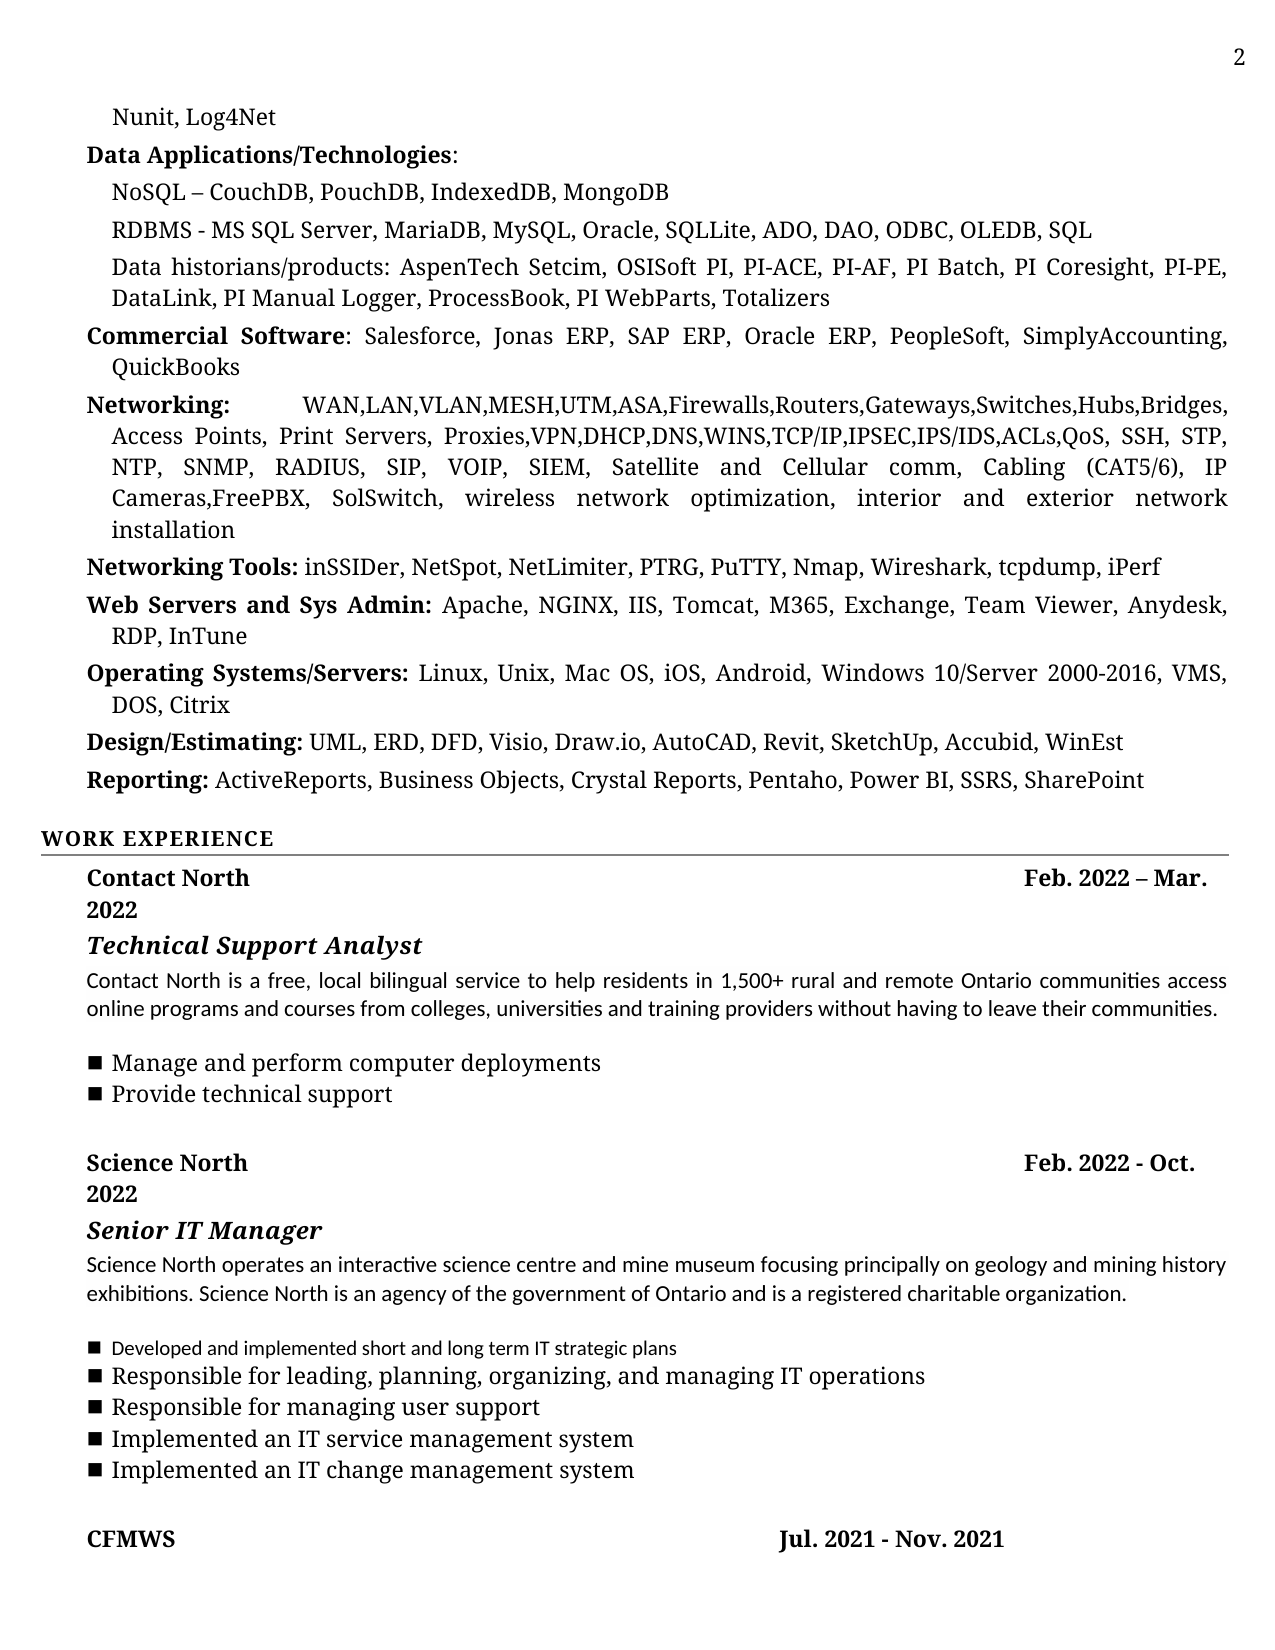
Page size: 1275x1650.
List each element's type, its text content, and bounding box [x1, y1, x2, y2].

table_cell [30, 856, 75, 1554]
table_cell Contact North Feb. 2022 – Mar. 2022 Technical Support Analyst Contact North is a free, local bilingual service to help residents in 1,500+ rural and remote Ontario communities access online programs and courses from colleges, universities and training providers without having to leave their communities. Manage and perform computer deployments Provide technical support Science North Feb. 2022 - Oct. 2022 Senior IT Manager Science North operates an interactive science centre and mine museum focusing principally on geology and mining history exhibitions. Science North is an agency of the government of Ontario and is a registered charitable organization. Developed and implemented short and long term IT strategic plans Responsible for leading, planning, organizing, and managing IT operations Responsible for managing user support Implemented an IT service management system Implemented an IT change management system CFMWS Jul. 2021 - Nov. 2021 Senior IT Manager/Project Director Working on behalf of the Chief of the Defence Staff and under the authority of the Defence Minister, CFMWS is a partner in the Defence enterprise, operating under the Non-Public Property framework, expending Public and Non-Public funds. CFMWS is a separate agency of the Defence team. CFMWS offers programs and services to support the changing needs of the Canadian Armed Forces (CAF) by enhancing their mental, social, physical and financial wellbeing. Acted in role as a project director for an enterprise backup solution Acted in role as a project director for cloud migration of IT services Sofvie Inc. Sep. 2019 - Jul. 2020 Product & Service Supervisor Sofvie is a software and service organization focused on minimizing workplace hazards and aligning workplace culture using Risk and EHS Management Software to generate collaborative intelligence. This enhances communication and redefines hazard and risk management in the workplace by intelligently analyzing data gathered from the front-line. Built on industry 4.0, Sofvie creates an accessible point of reference which aids in critical decision making processes. Managed direct reports in various roles of product development and tiered support Supervised direct reports in tiered support and service of customers and internal staff Mentored direct reports in full stack software development languages and frameworks including AngularJS, HTML, CSS, JavaScript, jQuery, node.js, Python, Groovy, SQL Acted as a subject matter expert on report development setting up a framework for the bulk conversion of previously developed reports to an open source solution (Pentaho) Acted as a subject matter expert on application security (Secure API, XSS, SQL Injection, Access Control, Logging & Monitoring) Managed the development of a standardized product API for integration with other software systems such as ERP’s Managed the agile project development plan, acted as scrum master, and performed sprint planning using JIRA Contributed to definition and implementation of service desk processes and procedures such as service level agreements, escalation management, and the framework for 24x7 product support Acted as a liaison between business stakeholders, product support, development staff, and other cross-functional teams both onsite and in remote locations to identify any system/functional gaps, pro-actively monitoring environments for efficiency and continuous improvements Implemented Git as a source code control management system and implemented a standard repository strategy for core product and customizations Supervised direct reports in continuous delivery and continuous integration (CI/CD) of products (DevOps) Managed best practices and standards in the product development of a secure risk management system Advocated for storage and accessibility of all product and company documentation, including meeting minutes Lead product quality assurance and implementation of automated testing framework Lead the software development of a cloud-native product from a legacy application Participated in product hosting strategy using SaaS model (cloud, on premise, hybrid). Established hosting strategies with leading cloud providers including AWS, Microsoft Azure, IBM, and Digital Ocean for global product delivery Providing leadership, direction and coaching to develop skills and organizational capabilities to meet/exceed strategic goals and achieve business results Coordinate escalations to identify and address business requirements gaps and loop back with Product Owner, as required Documentation and review of the Service Level Agreements with stakeholders, ensuring adherence to defined SLAs through daily operational meetings Participating in finalizing training & development plans for employees, and continuous progress tracking Manage relationships and coordinate work between different teams at different locations, including relationships with all suppliers and subcontractors, monitor supplier and subcontractor progress and adherence to the contracts Implemented a standard collaboration system (Microsoft Teams) Communicate with product owner, project resources, and 3rd party vendors on a proactive and on-going basis TESC Contracting Company Ltd. & SWSE Athletic Teams Nov. 2015 – Jul. 2019 IT Manager Established in 1976, TESC Contracting Company Ltd. has evolved into a multi-trade construction services provider specializing in industrial projects and plant/facility maintenance. With offices in Sudbury, Ontario and Saskatoon, Saskatchewan, they primarily serve the Industrial, Infrastructure and Institutional markets in multiple regions. Defined and implemented IT strategic initiatives based upon the company’s annual strategic business plan Defined company growth objectives in partnership with the business Built trusting relationships with key stakeholders serving as an advisor of technologies to improve effectiveness Defined technology roadmaps and overall technology vision Drove collaboration across multiple teams, business units and phases, aligning IT Systems with business operations Managed projects including the assessment of requirements, provisions of functional deliverables, milestone planning, project closure, and lessons learned Managed comprehensive IT portfolio and IT projects with direct reports and 3rd party resources Employee management (hiring, mentoring, training) Managed a 24x7 IT service desk utilizing ITIL framework for incident and problem management Implemented service level agreements (SLA) and escalation management for IT services (24x7 support) Implemented an interactive IT metrics reporting dashboard Implemented internal IT processes and procedures Implemented cost saving solutions in IT and areas of business, new technologies, policies, procedures, and standards Implemented customized CRM solution for business using Salesforce with integration to other systems Assisted in the implementation of a point of sale system at the Sudbury arena Managed IT infrastructure including Servers – Linux and Windows Server based, cloud and on premise hosting Storage – SAN and cloud based storage Backups – On premise and cloud based backups Network – Firewalls, UTM, switches, routers, site to site VPNs, etc. Security systems – Building alarm systems, surveillance systems, keyless entry using IoT Managed software licensing and contracts for all IT and IT related systems including: ERP, CRM, sales, accounting, HR, safety, and software for lines of business such as estimating, scaffolding, and construction projects Modernization of legacy applications (Time tracking system, project reporting, inventory management, safety information system, and HRIS) Managed internal web hosting of company websites using Apache as well as domain and DNS record management Implemented a security risk management framework including management, operational and physical security Server room / infrastructure security Auditing Mobile device management (MDM) and data loss prevention (DLP) on COPE and BYOD devices (InTune & SimpleMDM) Information classification, password management Email and web security gateways Network intrusion and prevention systems Enterprise anti-virus, anti-malware, and anti-ransomware Security awareness training (email security, phishing, vishing, etc) Secured software applications and internally developed applications Provided leadership, planning and estimating, cost tracking, presentations, and communication of the following key IT projects: Digital transformation (paperless and digital workflows) Global enterprise wireless network (Unified company wireless network in branch offices and job sites using RADIUS) Standard video conferencing and collaboration system (Microsoft Teams) Inventory management systems (IT assets and specific business areas such as tool shop and scaffolding) Standard web-based project reporting using HTML, CSS, JavaScript, and jQuery hosted in AWS Safety management information system (eCompliance) Company intranet (cloud based on Azure, single sign on using Azure AD) Global VoIP system (migrated from analogue/POTS lines to VoIP system using FreePBX and SIP phones) Communicate with project stakeholders, business unit managers, project resources, and 3rd party vendors on a proactive and on-going basis Vale Canada Limited Jan. 2009 – Oct. 2015 IT Subject Matter Expert / IT Project Manager Vale Canada is the Canadian nickel subsidiary of Brazilian miner Vale, the world's largest iron ore producer and exporter. The company is engaged in the mining, processing and marketing of metal products. Based in Toronto, Vale Canada produces nickel, copper, cobalt, platinum, rhodium, ruthenium, iridium, gold, and silver, both in Canada and in Indonesia. Managed a team of developers providing oversight and mentoring, resource scheduling and performance evaluations Performed in role of project manager managing all aspects of IT projects including project budgeting, initiation, planning, execution, monitoring, and closure Performed in project estimation as a subject matter expert Developed and managed project plans using a variety of tools including MS Project and HPPM Implemented best practices, standards, and product roadmaps as a subject matter expert for areas of expertise Provided or approved application architecture for several software applications including: Computerized mould tracking system (Web based, .NET application) Process Information Management Application (division wide web based production information reporting system consisting of KPI’s and real-time information. Using SharePoint and web technologies) Computerized systems for the atmospheric emissions reduction (AER) program (web-based applications using HTML, CSS, JavaScript, .NET, SQL) Smelting converter aisle monitoring system (Windows desktop application written in .NET to monitor the process of nickel smelting process and used by operators to assist in decision making) Managed the implementation of many IT projects such as: Redundant data collection system (Real-time data collection from Smelter process control network to business network using OPC and OSISoft PI technologies) Data Migration of legacy data historian (migration of Setcim data historian to OSISoft PI historian) Product lead on SAP Manufacturing Integration and Intelligence (MII) attended conferences, formal training, and networking with global colleagues implemented the product as the company’s standard reporting tool utilized by various applications created product roadmaps and standards for technology participated in negotiations of maintenance agreement and software licensing Acted as a third tier of support for escalations or engineering of solutions for products in areas of expertise (24x7x365 support) Communicate with project stakeholders, business managers, project resources on a proactive and on-going basis Vale Canada Limited May 2005 – Dec. 2008 Process Systems Analyst Design, develop, test, deliver and support of information and process control systems Implemented new technologies into business applications, business requirements analysis/translation Lead IT contractors and projects, served as mentor to colleagues and project resources Communicate with project stakeholders, business unit managers, and project resources on a proactive and on-going basis Four Leaf Solutions Inc. Sep. 2002 – Apr. 2005 Programmer/Analyst Four Leaf Solutions operated as a software development and IT service company since 1999. They provided professional design, development & marketing of websites, web applications, social media presences and IT support and service. Supervised and lead programming projects and initiatives Custom web and software application architecture and development (client/server apps, databases) using technologies including: HTML, CSS, JavaScript, C#, .NET, MVC, Perl, PHP, AJAX, Java, SQL Server, Oracle DB, MySQL, PostgreSQL, SharePoint Performed business requirements analysis, process mapping and data modeling Designed and developed solutions to meet design specifications and customer requirements Provided maintenance of software applications and third level support to customers Performed code optimization for software efficiency and performance Managed development standards Collaboration with testing teams to relay functionality and addressing testing issues, tools and testing defects Communicate project/work on a proactive and on-going basis Remote & on-site support technician (all aspects of networks, hardware, & software) Excellent written and oral communications skills, including technical writing skills Expertech Network Installation May 2000 – Jul. 2002 IS/IT Technical Support Analyst Expertech Network Installation is a major network infrastructure service provider for the wireline and wireless broadband technology market in Quebec and Ontario. Expertech is responsible for provisioning Bell Canada's networks. Software development (scripting, Perl, Delphi, JSP, PHP, Java, C/C++) Network Administration Remote & on-site support technician (all aspects of networks, hardware, & software) [75, 856, 1240, 1554]
table_cell Nunit, Log4Net Data Applications/Technologies: NoSQL – CouchDB, PouchDB, IndexedDB, MongoDB RDBMS - MS SQL Server, MariaDB, MySQL, Oracle, SQLLite, ADO, DAO, ODBC, OLEDB, SQL Data historians/products: AspenTech Setcim, OSISoft PI, PI-ACE, PI-AF, PI Batch, PI Coresight, PI-PE, DataLink, PI Manual Logger, ProcessBook, PI WebParts, Totalizers Commercial Software: Salesforce, Jonas ERP, SAP ERP, Oracle ERP, PeopleSoft, SimplyAccounting, QuickBooks Networking: WAN,LAN,VLAN,MESH,UTM,ASA,Firewalls,Routers,Gateways,Switches,Hubs,Bridges, Access Points, Print Servers, Proxies,VPN,DHCP,DNS,WINS,TCP/IP,IPSEC,IPS/IDS,ACLs,QoS, SSH, STP, NTP, SNMP, RADIUS, SIP, VOIP, SIEM, Satellite and Cellular comm, Cabling (CAT5/6), IP Cameras,FreePBX, SolSwitch, wireless network optimization, interior and exterior network installation Networking Tools: inSSIDer, NetSpot, NetLimiter, PTRG, PuTTY, Nmap, Wireshark, tcpdump, iPerf Web Servers and Sys Admin: Apache, NGINX, IIS, Tomcat, M365, Exchange, Team Viewer, Anydesk, RDP, InTune Operating Systems/Servers: Linux, Unix, Mac OS, iOS, Android, Windows 10/Server 2000-2016, VMS, DOS, Citrix Design/Estimating: UML, ERD, DFD, Visio, Draw.io, AutoCAD, Revit, SketchUp, Accubid, WinEst Reporting: ActiveReports, Business Objects, Crystal Reports, Pentaho, Power BI, SSRS, SharePoint [75, 95, 1240, 801]
table_cell [30, 95, 75, 801]
table_cell WORk Experience [30, 801, 1240, 856]
